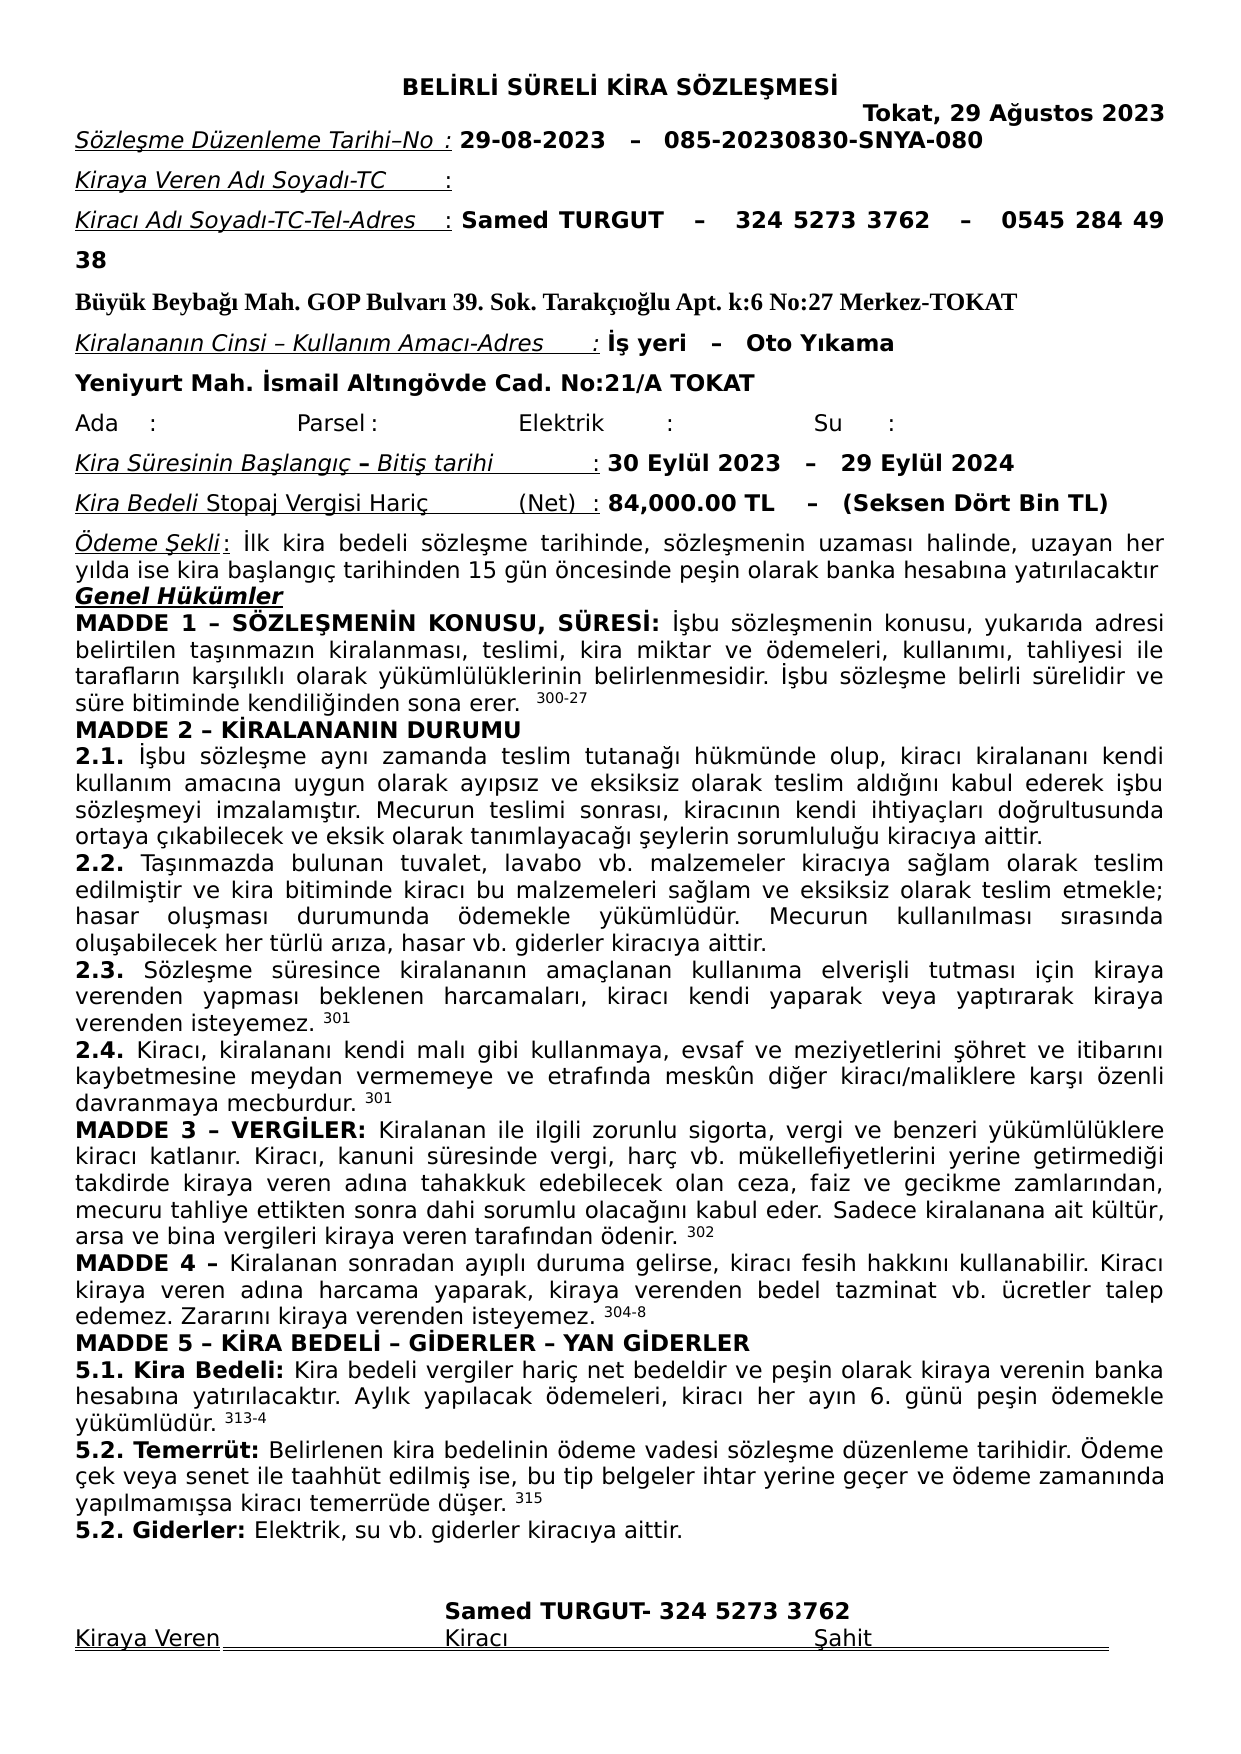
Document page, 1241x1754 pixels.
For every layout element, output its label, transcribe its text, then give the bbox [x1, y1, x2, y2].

text Yeniyurt Mah. İsmail Altıngövde Cad. No:21/A TOKAT [75, 370, 1165, 397]
text Kiralananın Cinsi – Kullanım Amacı-Adres : İş yeri – Oto Yıkama [75, 330, 1165, 357]
text MADDE 5 – KİRA BEDELİ – GİDERLER – YAN GİDERLER [75, 1330, 1165, 1357]
text Kira Süresinin Başlangıç – Bitiş tarihi : 30 Eylül 2023 – 29 Eylül 2024 [75, 450, 1165, 477]
text Kira Bedeli Stopaj Vergisi Hariç (Net) : 84,000.00 TL – (Seksen Dört Bin TL) [75, 490, 1165, 517]
text Ada : Parsel : Elektrik : Su : [75, 410, 1165, 437]
text 2.3. Sözleşme süresince kiralananın amaçlanan kullanıma elverişli tutması için kiraya verenden yapması beklenen harcamaları, kiracı kendi yaparak veya yaptırarak kiraya verenden isteyemez. 301 [75, 957, 1165, 1037]
text Ödeme Şekli : İlk kira bedeli sözleşme tarihinde, sözleşmenin uzaması halinde, uzayan her yılda ise kira başlangıç tarihinden 15 gün öncesinde peşin olarak banka hesabına yatırılacaktır [75, 530, 1165, 583]
text Büyük Beybağı Mah. GOP Bulvarı 39. Sok. Tarakçıoğlu Apt. k:6 No:27 Merkez-TOKAT [75, 287, 1165, 316]
text Tokat, 29 Ağustos 2023 [75, 100, 1165, 127]
text MADDE 3 – VERGİLER: Kiralanan ile ilgili zorunlu sigorta, vergi ve benzeri yükümlülüklere kiracı katlanır. Kiracı, kanuni süresinde vergi, harç vb. mükellefiyetlerini yerine getirmediği takdirde kiraya veren adına tahakkuk edebilecek olan ceza, faiz ve gecikme zamlarından, mecuru tahliye ettikten sonra dahi sorumlu olacağını kabul eder. Sadece kiralanana ait kültür, arsa ve bina vergileri kiraya veren tarafından ödenir. 302 [75, 1117, 1165, 1250]
text 5.1. Kira Bedeli: Kira bedeli vergiler hariç net bedeldir ve peşin olarak kiraya verenin banka hesabına yatırılacaktır. Aylık yapılacak ödemeleri, kiracı her ayın 6. günü peşin ödemekle yükümlüdür. 313-4 [75, 1357, 1165, 1437]
text MADDE 1 – SÖZLEŞMENİN KONUSU, SÜRESİ: İşbu sözleşmenin konusu, yukarıda adresi belirtilen taşınmazın kiralanması, teslimi, kira miktar ve ödemeleri, kullanımı, tahliyesi ile tarafların karşılıklı olarak yükümlülüklerinin belirlenmesidir. İşbu sözleşme belirli sürelidir ve süre bitiminde kendiliğinden sona erer. 300-27 [75, 610, 1165, 717]
text 2.1. İşbu sözleşme aynı zamanda teslim tutanağı hükmünde olup, kiracı kiralananı kendi kullanım amacına uygun olarak ayıpsız ve eksiksiz olarak teslim aldığını kabul ederek işbu sözleşmeyi imzalamıştır. Mecurun teslimi sonrası, kiracının kendi ihtiyaçları doğrultusunda ortaya çıkabilecek ve eksik olarak tanımlayacağı şeylerin sorumluluğu kiracıya aittir. [75, 743, 1165, 850]
text MADDE 4 – Kiralanan sonradan ayıplı duruma gelirse, kiracı fesih hakkını kullanabilir. Kiracı kiraya veren adına harcama yaparak, kiraya verenden bedel tazminat vb. ücretler talep edemez. Zararını kiraya verenden isteyemez. 304-8 [75, 1250, 1165, 1330]
text Kiraya Veren Adı Soyadı-TC : [75, 167, 1165, 194]
text 2.4. Kiracı, kiralananı kendi malı gibi kullanmaya, evsaf ve meziyetlerini şöhret ve itibarını kaybetmesine meydan vermemeye ve etrafında meskûn diğer kiracı/maliklere karşı özenli davranmaya mecburdur. 301 [75, 1037, 1165, 1117]
text BELİRLİ SÜRELİ KİRA SÖZLEŞMESİ [75, 74, 1165, 100]
text 5.2. Giderler: Elektrik, su vb. giderler kiracıya aittir. [75, 1517, 1165, 1543]
text Kiracı Adı Soyadı-TC-Tel-Adres : Samed TURGUT – 324 5273 3762 – 0545 284 49 38 [75, 207, 1165, 274]
text Genel Hükümler [75, 583, 1165, 610]
text MADDE 2 – KİRALANANIN DURUMU [75, 717, 1165, 743]
text 2.2. Taşınmazda bulunan tuvalet, lavabo vb. malzemeler kiracıya sağlam olarak teslim edilmiştir ve kira bitiminde kiracı bu malzemeleri sağlam ve eksiksiz olarak teslim etmekle; hasar oluşması durumunda ödemekle yükümlüdür. Mecurun kullanılması sırasında oluşabilecek her türlü arıza, hasar vb. giderler kiracıya aittir. [75, 850, 1165, 957]
text 5.2. Temerrüt: Belirlenen kira bedelinin ödeme vadesi sözleşme düzenleme tarihidir. Ödeme çek veya senet ile taahhüt edilmiş ise, bu tip belgeler ihtar yerine geçer ve ödeme zamanında yapılmamışsa kiracı temerrüde düşer. 315 [75, 1437, 1165, 1517]
text Sözleşme Düzenleme Tarihi–No : 29-08-2023 – 085-20230830-SNYA-080 [75, 127, 1165, 154]
